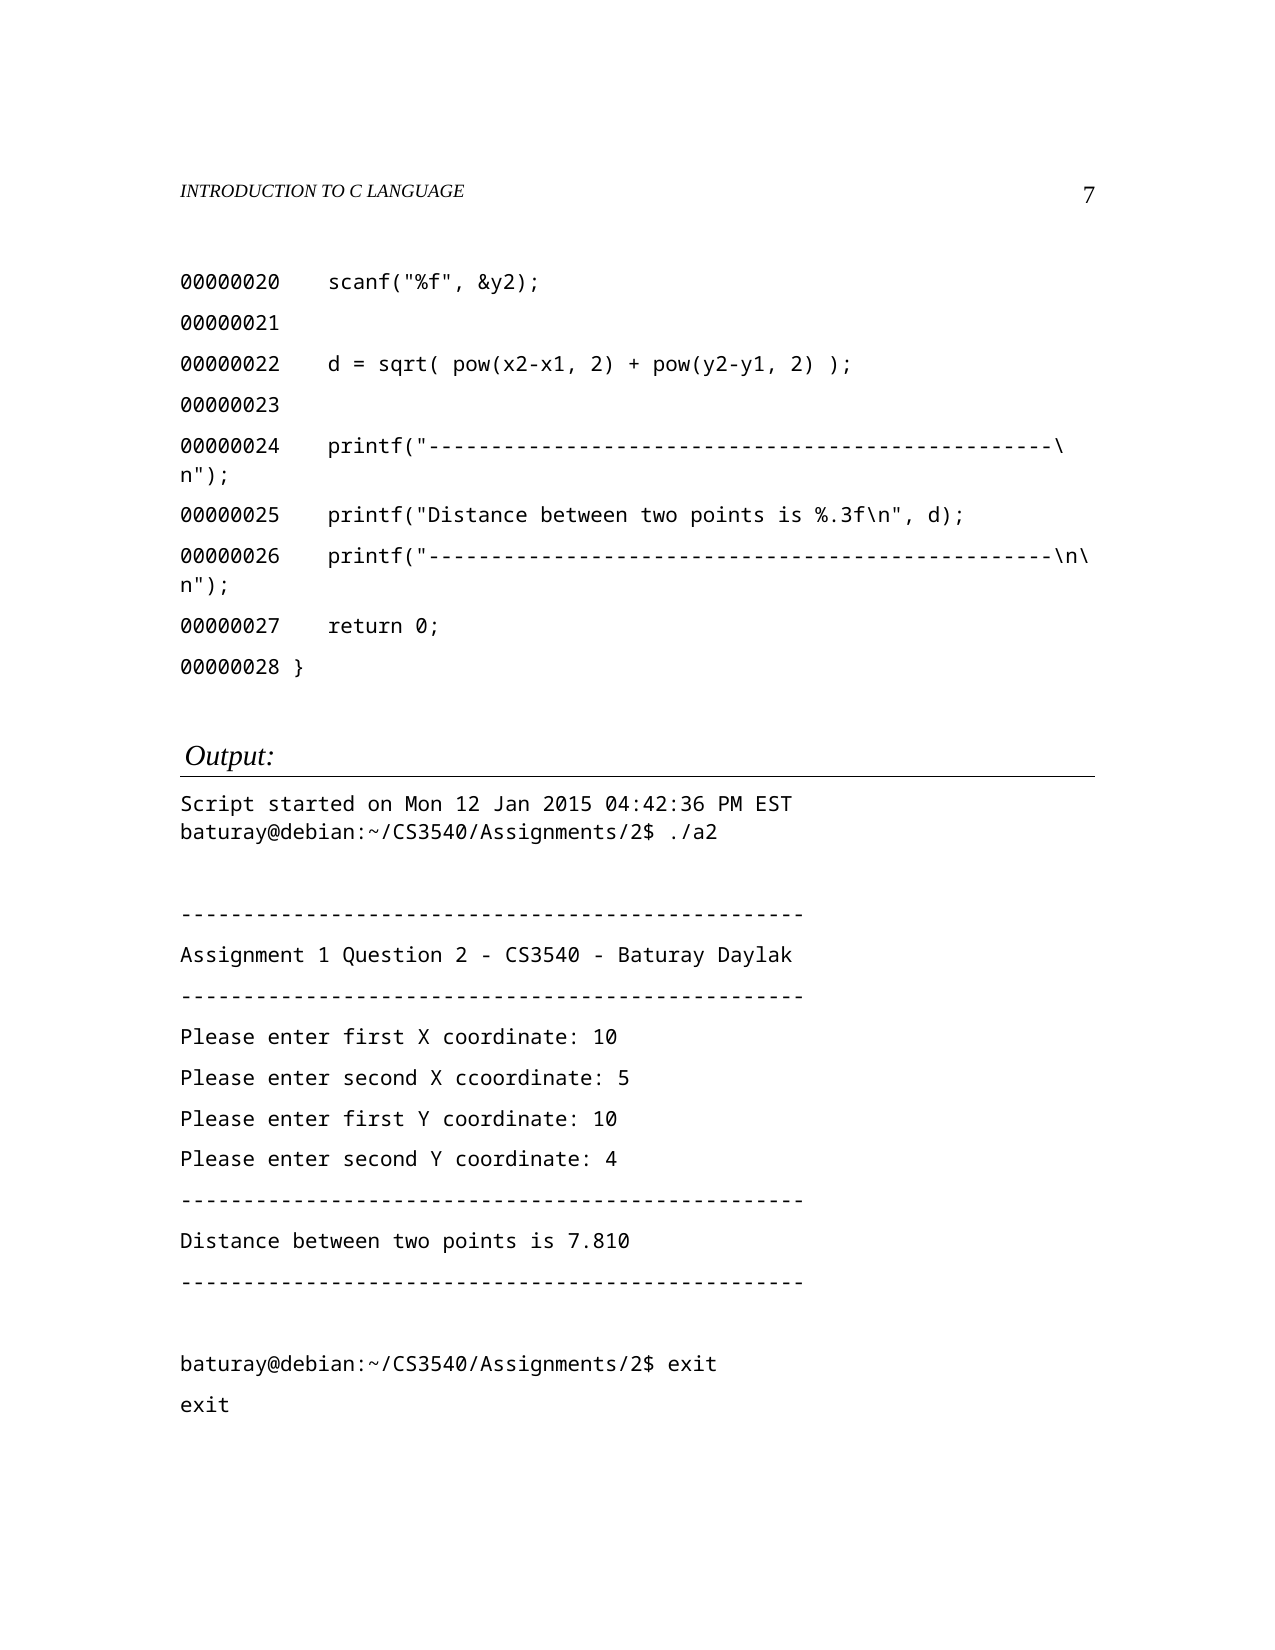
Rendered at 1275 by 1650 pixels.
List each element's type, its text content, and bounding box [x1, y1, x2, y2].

text 00000023 [180, 390, 1095, 419]
text Output: [180, 734, 1095, 776]
text 00000025 printf("Distance between two points is %.3f\n", d); [180, 501, 1095, 529]
text -------------------------------------------------- [180, 1267, 1095, 1296]
text 00000027 return 0; [180, 611, 1095, 639]
text 00000021 [180, 308, 1095, 337]
text 00000020 scanf("%f", &y2); [180, 267, 1095, 296]
text 00000024 printf("--------------------------------------------------\n"); [180, 431, 1095, 488]
text 00000022 d = sqrt( pow(x2-x1, 2) + pow(y2-y1, 2) ); [180, 349, 1095, 378]
text -------------------------------------------------- [180, 981, 1095, 1009]
text -------------------------------------------------- [180, 899, 1095, 927]
text exit [180, 1390, 1095, 1419]
text Please enter second X ccoordinate: 5 [180, 1063, 1095, 1091]
text Assignment 1 Question 2 - CS3540 - Baturay Daylak [180, 940, 1095, 968]
text [180, 1431, 1095, 1459]
text 00000026 printf("--------------------------------------------------\n\n"); [180, 542, 1095, 598]
text Distance between two points is 7.810 [180, 1226, 1095, 1255]
text Script started on Mon 12 Jan 2015 04:42:36 PM EST baturay@debian:~/CS3540/Assignments/2$ ./a2 [180, 789, 1095, 846]
text Please enter first X coordinate: 10 [180, 1022, 1095, 1050]
text Please enter first Y coordinate: 10 [180, 1104, 1095, 1132]
text -------------------------------------------------- [180, 1186, 1095, 1214]
text baturay@debian:~/CS3540/Assignments/2$ exit [180, 1349, 1095, 1378]
text Please enter second Y coordinate: 4 [180, 1144, 1095, 1173]
text 00000028 } [180, 652, 1095, 680]
